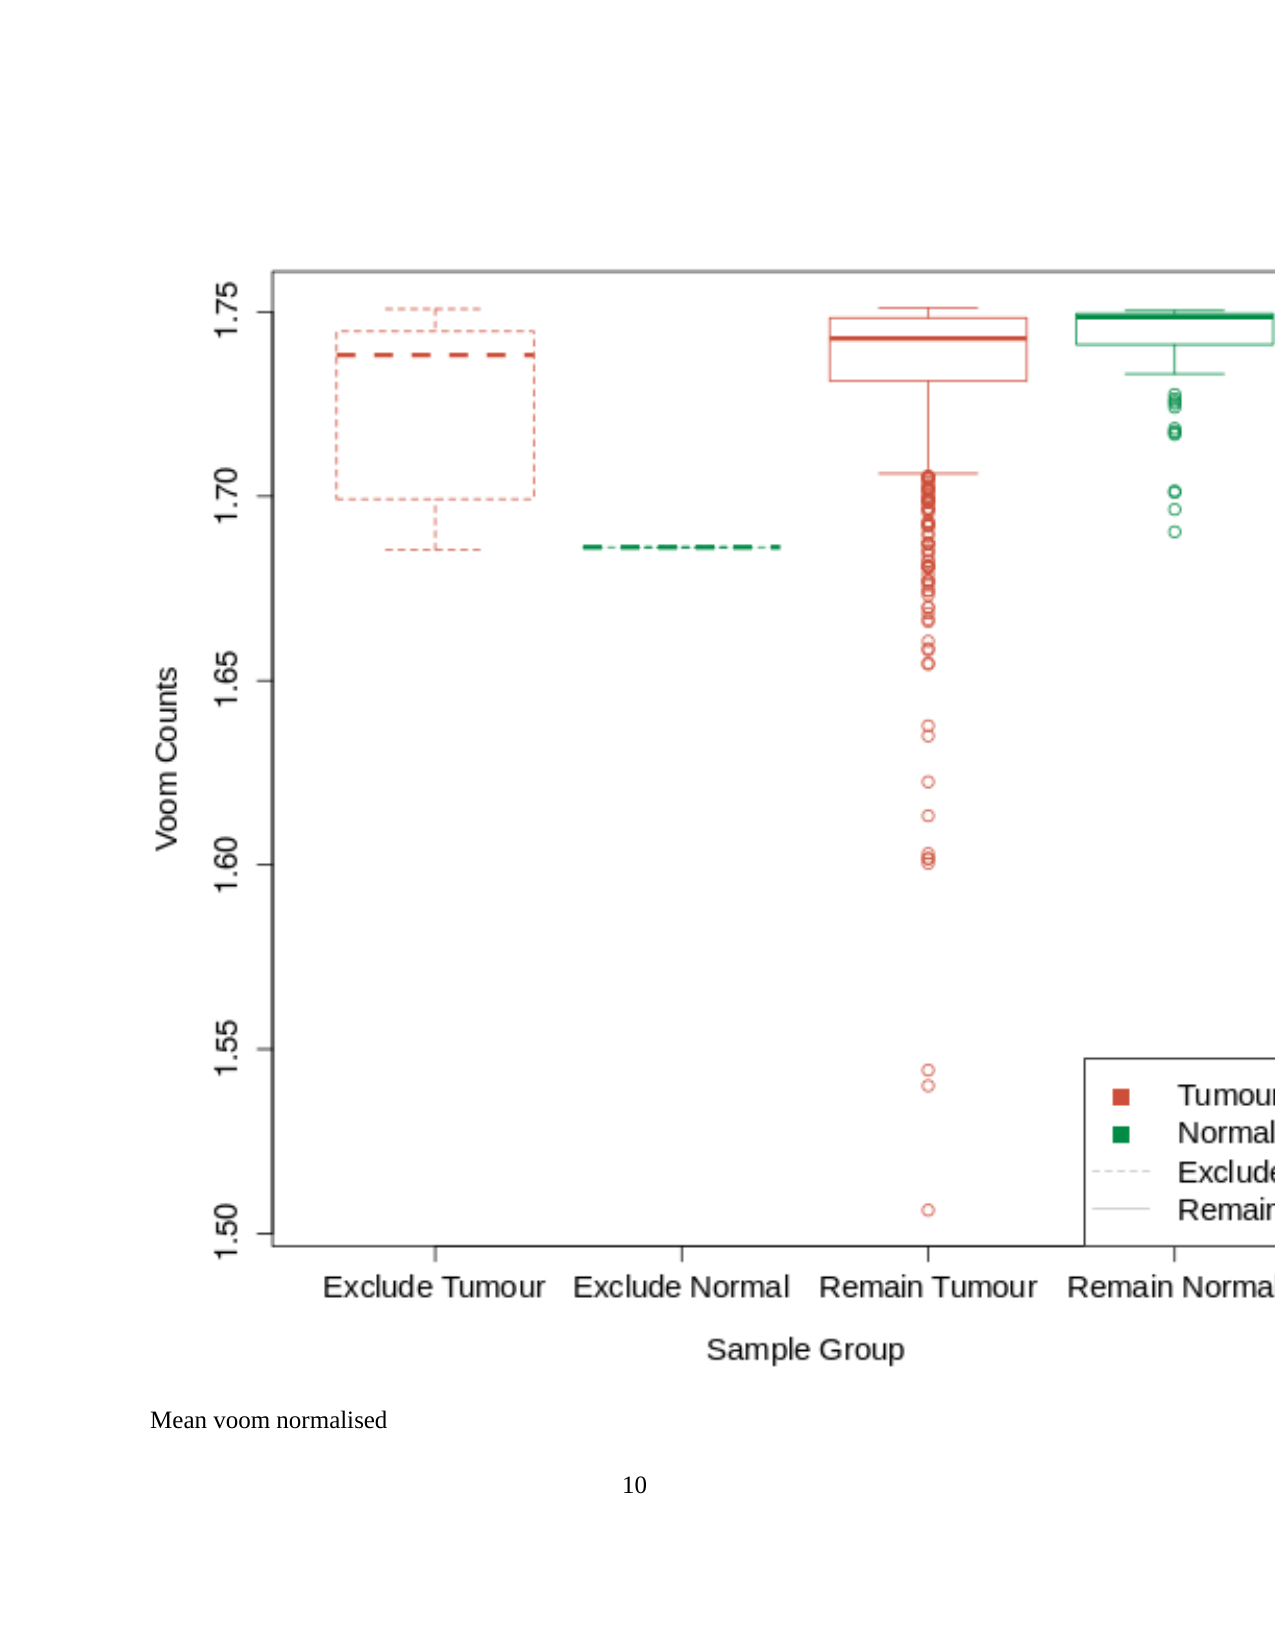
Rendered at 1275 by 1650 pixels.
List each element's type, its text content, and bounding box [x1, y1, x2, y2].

picture [150, 150, 1275, 1400]
text Mean voom normalised [150, 1400, 1125, 1434]
